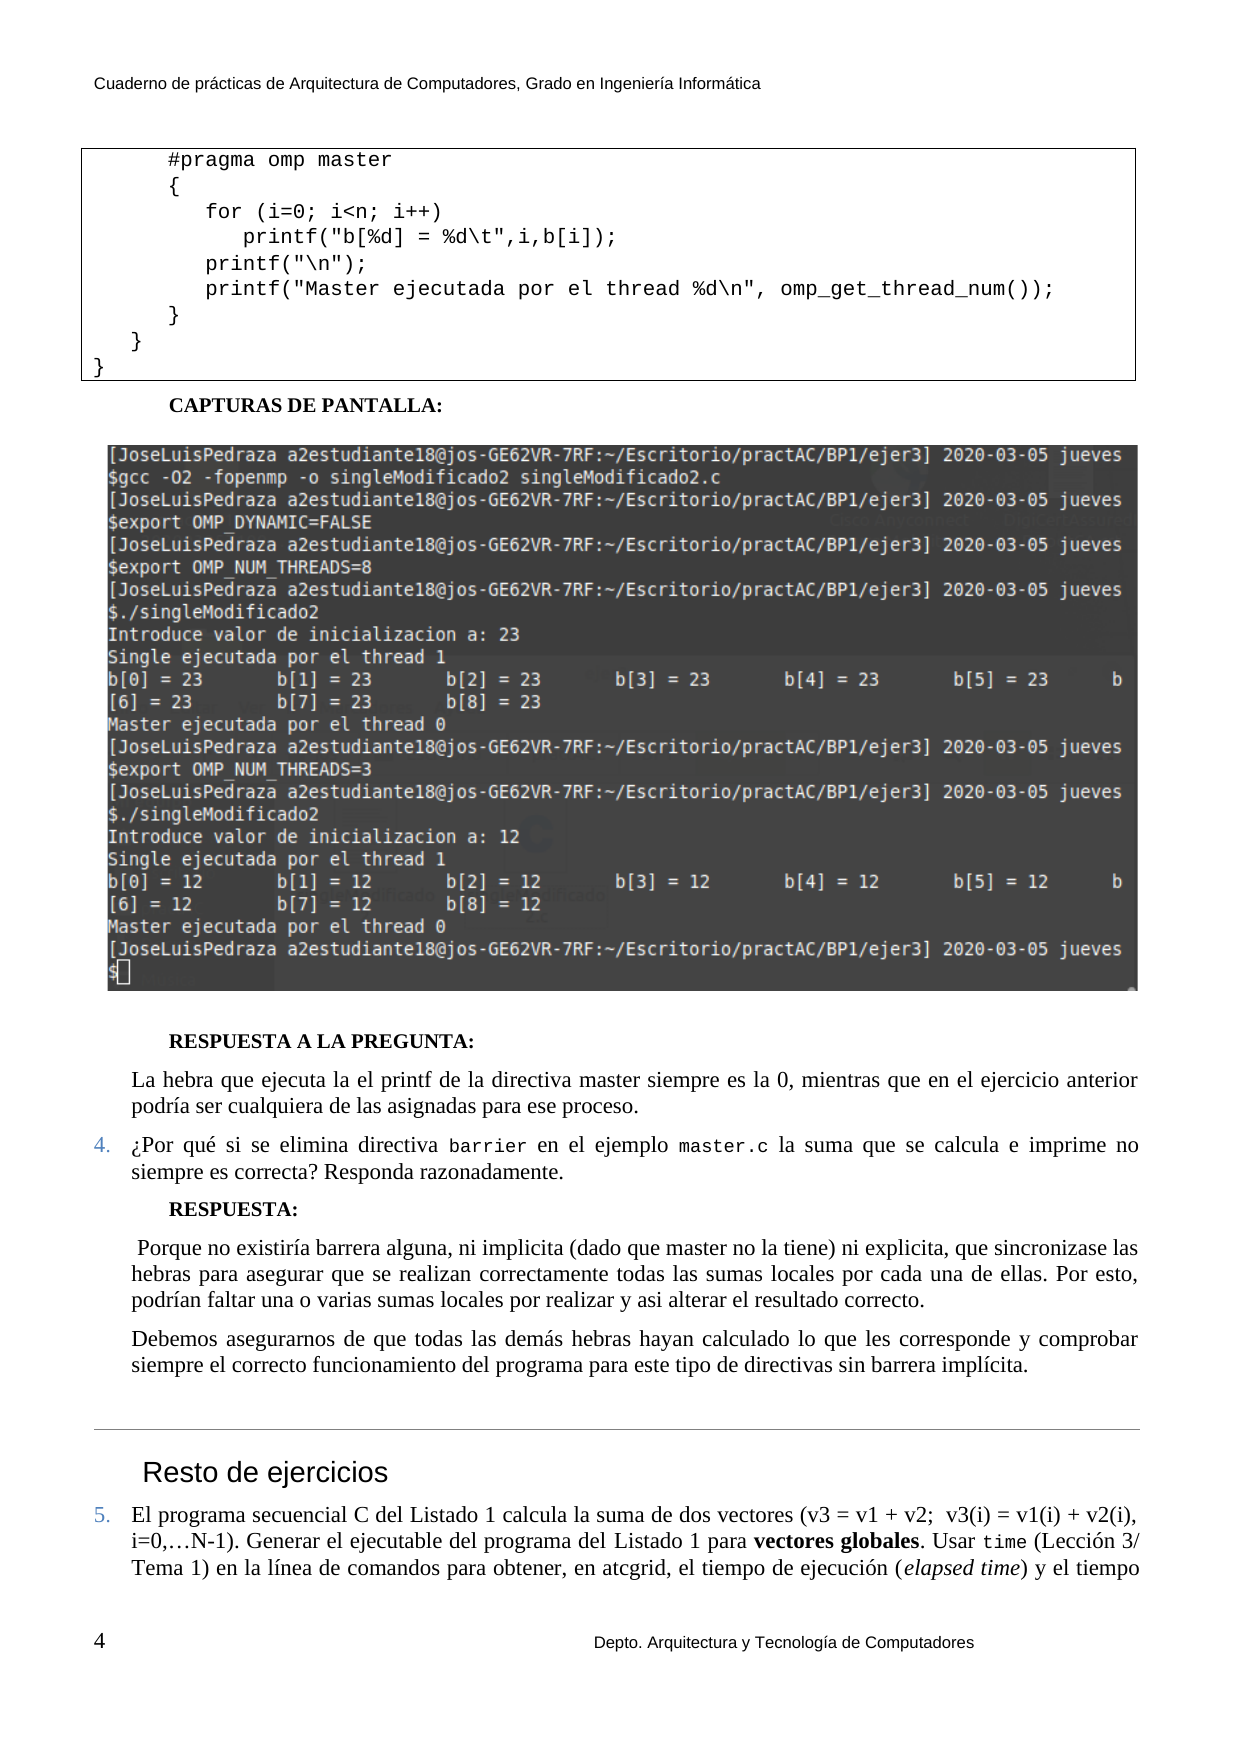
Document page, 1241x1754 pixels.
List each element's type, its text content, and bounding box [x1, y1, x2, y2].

subtitle Resto de ejercicios [94, 1455, 1140, 1488]
picture [1032, 445, 1138, 690]
list El programa secuencial C del Listado 1 calcula la suma de dos vectores (v3 = v1 + v2; v3(i) = v1(i) + v2(i), i=0,…N-1). Generar el ejecutable del programa del Listado 1 para vectores globales. Usar time (Lección 3/ Tema 1) en la línea de comandos para obtener, en atcgrid, el tiempo de ejecución (elapsed time) y el tiempo [94, 1501, 1140, 1581]
text RESPUESTA: [169, 1197, 1140, 1221]
text Porque no existiría barrera alguna, ni implicita (dado que master no la tiene) ni explicita, que sincronizase las hebras para asegurar que se realizan correctamente todas las sumas locales por cada una de ellas. Por esto, podrían faltar una o varias sumas locales por realizar y asi alterar el resultado correcto. [131, 1234, 1140, 1313]
text Debemos asegurarnos de que todas las demás hebras hayan calculado lo que les corresponde y comprobar siempre el correcto funcionamiento del programa para este tipo de directivas sin barrera implícita. [131, 1325, 1140, 1378]
text La hebra que ejecuta la el printf de la directiva master siempre es la 0, mientras que en el ejercicio anterior podría ser cualquiera de las asignadas para ese proceso. [131, 1066, 1140, 1119]
text RESPUESTA A LA PREGUNTA: [169, 1029, 1140, 1053]
list ¿Por qué si se elimina directiva barrier en el ejemplo master.c la suma que se calcula e imprime no siempre es correcta? Responda razonadamente. [94, 1131, 1140, 1184]
text CAPTURAS DE PANTALLA: [169, 393, 1140, 417]
table_header #pragma omp master { for (i=0; i<n; i++) printf("b[%d] = %d\t",i,b[i]); printf("\n"); printf("Master ejecutada por el thread %d\n", omp_get_thread_num()); } } } [82, 149, 1135, 380]
